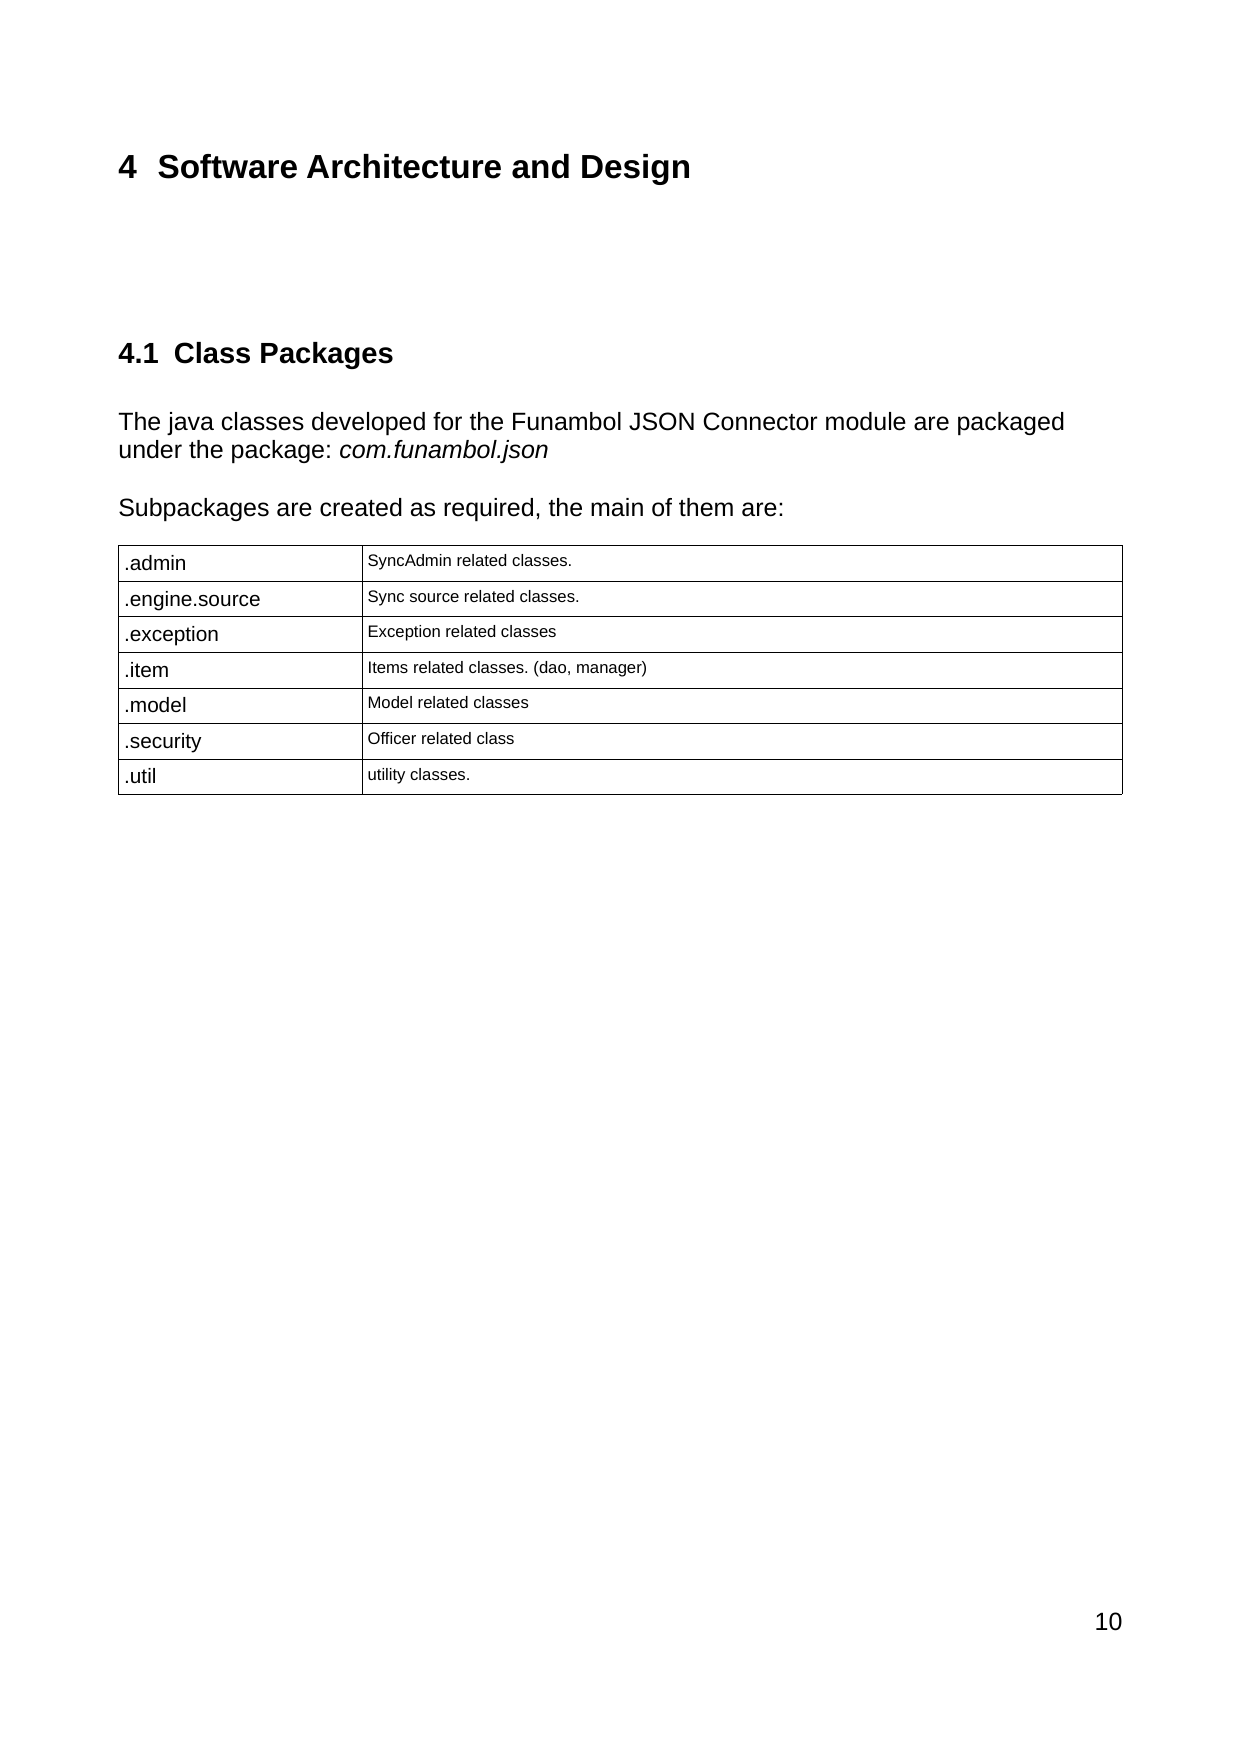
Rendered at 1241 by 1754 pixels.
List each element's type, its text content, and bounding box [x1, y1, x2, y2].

table_cell utility classes. [363, 760, 1122, 794]
table_cell .model [119, 689, 362, 723]
table_cell .util [119, 760, 362, 794]
table_cell Model related classes [363, 689, 1122, 723]
text Subpackages are created as required, the main of them are: [118, 493, 1122, 522]
table_cell Exception related classes [363, 617, 1122, 652]
table_header .admin [119, 546, 362, 581]
table_cell .item [119, 653, 362, 687]
table_header SyncAdmin related classes. [363, 546, 1122, 581]
table_cell Officer related class [363, 724, 1122, 758]
text The java classes developed for the Funambol JSON Connector module are packaged under the package: com.funambol.json [118, 407, 1122, 464]
table_cell .engine.source [119, 582, 362, 616]
subtitle Class Packages [118, 336, 1122, 369]
subtitle Software Architecture and Design [118, 147, 1122, 186]
table_cell Items related classes. (dao, manager) [363, 653, 1122, 687]
table_cell Sync source related classes. [363, 582, 1122, 616]
table_cell .exception [119, 617, 362, 652]
table_cell .security [119, 724, 362, 758]
